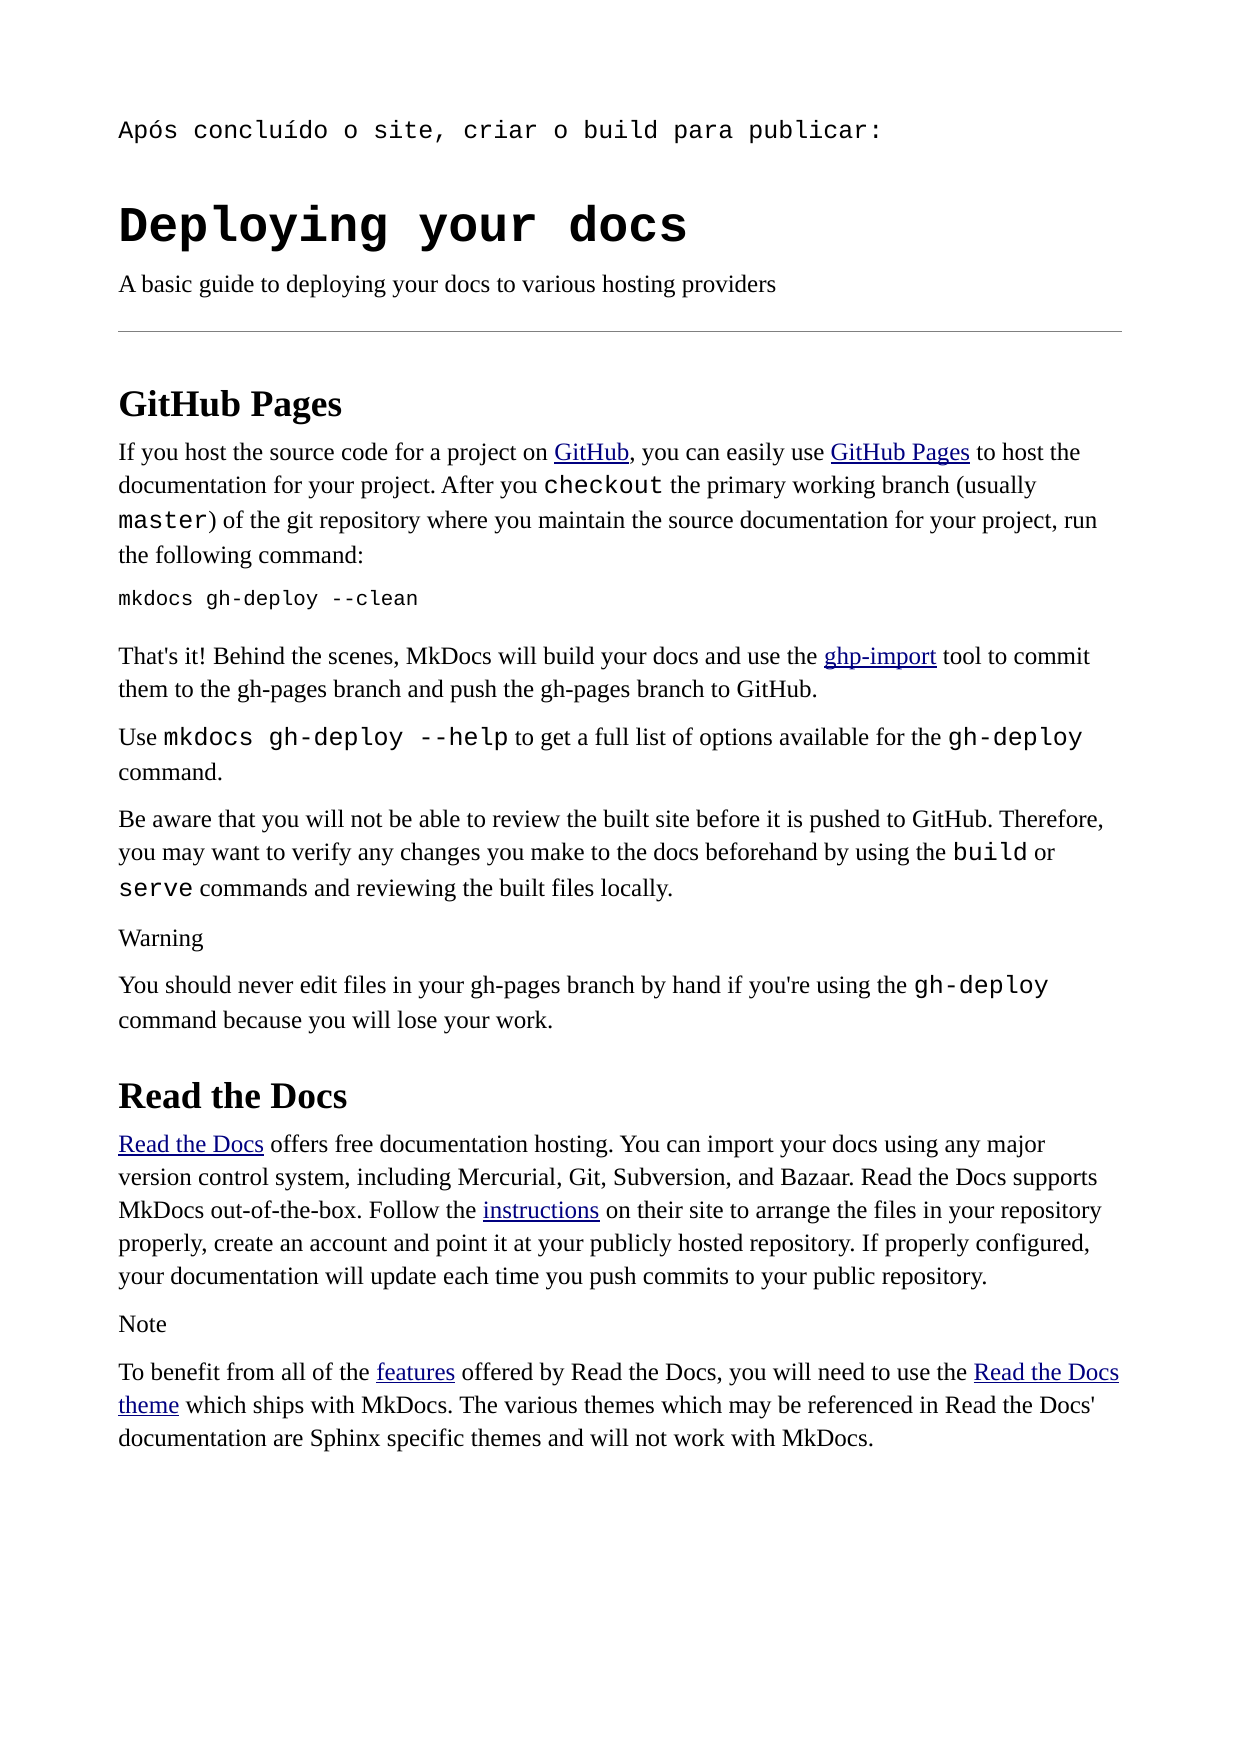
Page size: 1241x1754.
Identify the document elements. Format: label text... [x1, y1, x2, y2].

subtitle GitHub Pages [118, 382, 1122, 425]
text Be aware that you will not be able to review the built site before it is pushed to GitHub. Therefore, you may want to verify any changes you make to the docs beforehand by using the build or serve commands and reviewing the built files locally. [118, 804, 1122, 903]
subtitle Deploying your docs [118, 200, 1122, 256]
subtitle Read the Docs [118, 1074, 1122, 1117]
text That's it! Behind the scenes, MkDocs will build your docs and use the ghp-import tool to commit them to the gh-pages branch and push the gh-pages branch to GitHub. [118, 641, 1122, 703]
text A basic guide to deploying your docs to various hosting providers [118, 269, 1122, 298]
text Note [118, 1309, 1122, 1338]
text Após concluído o site, criar o build para publicar: [118, 118, 1122, 146]
text If you host the source code for a project on GitHub, you can easily use GitHub Pages to host the documentation for your project. After you checkout the primary working branch (usually master) of the git repository where you maintain the source documentation for your project, run the following command: [118, 437, 1122, 569]
text Warning [118, 923, 1122, 951]
text You should never edit files in your gh-pages branch by hand if you're using the gh-deploy command because you will lose your work. [118, 970, 1122, 1034]
text Read the Docs offers free documentation hosting. You can import your docs using any major version control system, including Mercurial, Git, Subversion, and Bazaar. Read the Docs supports MkDocs out-of-the-box. Follow the instructions on their site to arrange the files in your repository properly, create an account and point it at your publicly hosted repository. If properly configured, your documentation will update each time you push commits to your public repository. [118, 1129, 1122, 1290]
text Use mkdocs gh-deploy --help to get a full list of options available for the gh-deploy command. [118, 722, 1122, 786]
text To benefit from all of the features offered by Read the Docs, you will need to use the Read the Docs theme which ships with MkDocs. The various themes which may be referenced in Read the Docs' documentation are Sphinx specific themes and will not work with MkDocs. [118, 1357, 1122, 1451]
text mkdocs gh-deploy --clean [118, 588, 1122, 612]
